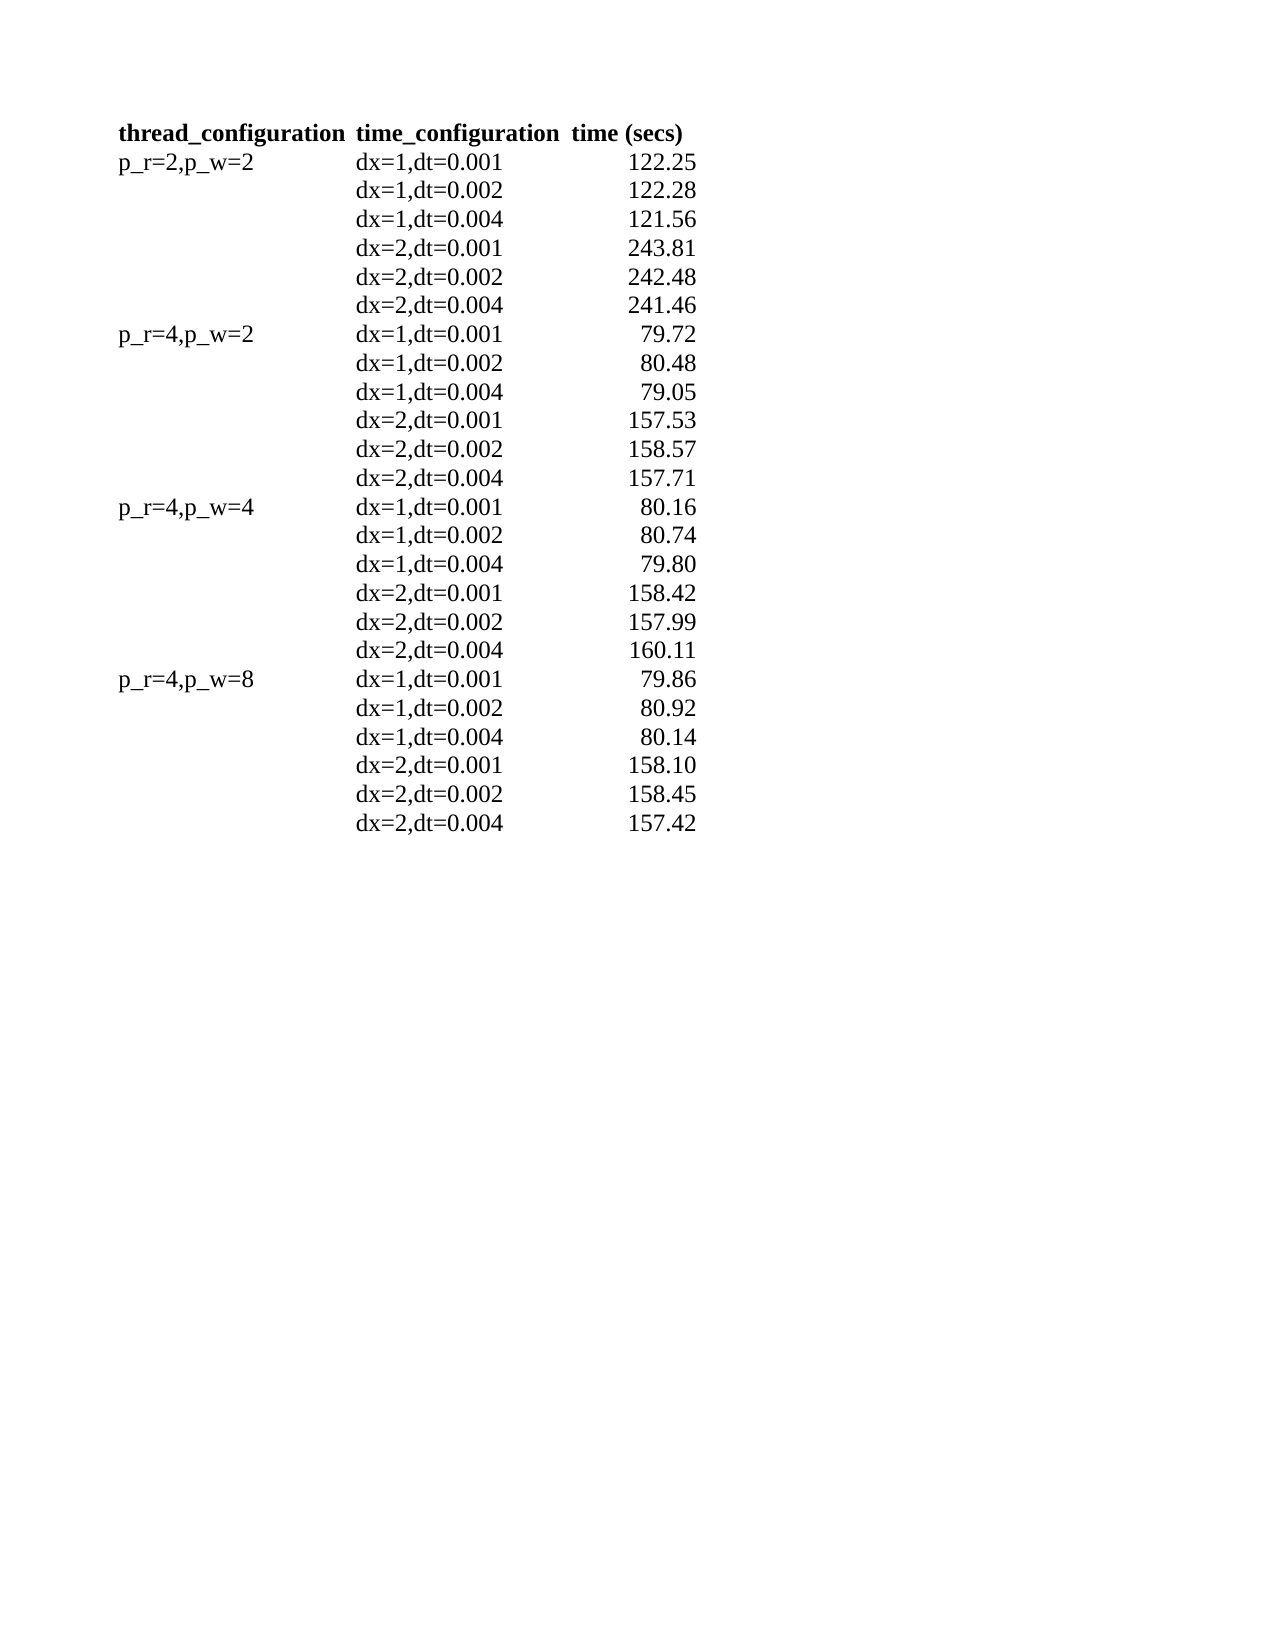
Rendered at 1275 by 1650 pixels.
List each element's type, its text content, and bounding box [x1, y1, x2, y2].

table_cell 79.80 [568, 549, 699, 578]
table_cell dx=1,dt=0.001 [353, 664, 568, 693]
table_cell dx=2,dt=0.002 [353, 434, 568, 463]
table_cell [115, 779, 352, 808]
table_cell [115, 176, 352, 204]
table_cell 158.42 [568, 578, 699, 607]
table_cell dx=2,dt=0.001 [353, 751, 568, 779]
table_cell p_r=2,p_w=2 [115, 147, 352, 176]
table_header time (secs) [568, 118, 699, 147]
table_cell 80.16 [568, 492, 699, 521]
table_cell 160.11 [568, 636, 699, 664]
table_cell [115, 377, 352, 406]
table_header thread_configuration [115, 118, 352, 147]
table_cell dx=2,dt=0.002 [353, 779, 568, 808]
table_cell dx=1,dt=0.004 [353, 549, 568, 578]
table_cell [115, 636, 352, 664]
table_cell [115, 607, 352, 636]
table_cell dx=2,dt=0.001 [353, 233, 568, 262]
table_cell [115, 722, 352, 751]
table_cell dx=1,dt=0.004 [353, 377, 568, 406]
table_cell p_r=4,p_w=2 [115, 319, 352, 348]
table_cell [115, 751, 352, 779]
table_cell [115, 406, 352, 434]
table_header time_configuration [353, 118, 568, 147]
table_cell 157.71 [568, 463, 699, 492]
table_cell 122.28 [568, 176, 699, 204]
table_cell [115, 578, 352, 607]
table_cell 79.86 [568, 664, 699, 693]
table_cell 80.48 [568, 348, 699, 377]
table_cell [115, 348, 352, 377]
table_cell dx=2,dt=0.001 [353, 406, 568, 434]
table_cell 157.53 [568, 406, 699, 434]
table_cell 122.25 [568, 147, 699, 176]
table_cell [115, 693, 352, 722]
table_cell dx=1,dt=0.002 [353, 693, 568, 722]
table_cell 157.99 [568, 607, 699, 636]
table_cell 79.05 [568, 377, 699, 406]
table_cell dx=1,dt=0.001 [353, 147, 568, 176]
table_cell 158.57 [568, 434, 699, 463]
table_cell dx=2,dt=0.004 [353, 636, 568, 664]
table_cell p_r=4,p_w=8 [115, 664, 352, 693]
table_cell dx=1,dt=0.004 [353, 204, 568, 233]
table_cell 158.45 [568, 779, 699, 808]
table_cell [115, 204, 352, 233]
table_cell dx=1,dt=0.001 [353, 492, 568, 521]
table_cell 121.56 [568, 204, 699, 233]
table_cell 80.14 [568, 722, 699, 751]
table_cell 80.92 [568, 693, 699, 722]
table_cell 80.74 [568, 521, 699, 549]
table_cell [115, 463, 352, 492]
table_cell 243.81 [568, 233, 699, 262]
table_cell [115, 233, 352, 262]
table_cell dx=2,dt=0.004 [353, 808, 568, 837]
table_cell [115, 291, 352, 319]
table_cell dx=1,dt=0.002 [353, 348, 568, 377]
table_cell 79.72 [568, 319, 699, 348]
table_cell dx=2,dt=0.004 [353, 463, 568, 492]
table_cell [115, 262, 352, 291]
table_cell dx=1,dt=0.001 [353, 319, 568, 348]
table_cell [115, 434, 352, 463]
table_cell dx=1,dt=0.002 [353, 521, 568, 549]
table_cell 158.10 [568, 751, 699, 779]
table_cell dx=2,dt=0.001 [353, 578, 568, 607]
table_cell [115, 549, 352, 578]
table_cell 157.42 [568, 808, 699, 837]
table_cell p_r=4,p_w=4 [115, 492, 352, 521]
table_cell dx=2,dt=0.002 [353, 262, 568, 291]
table_cell [115, 521, 352, 549]
table_cell dx=1,dt=0.004 [353, 722, 568, 751]
table_cell 242.48 [568, 262, 699, 291]
table_cell 241.46 [568, 291, 699, 319]
table_cell [115, 808, 352, 837]
table_cell dx=1,dt=0.002 [353, 176, 568, 204]
table_cell dx=2,dt=0.004 [353, 291, 568, 319]
table_cell dx=2,dt=0.002 [353, 607, 568, 636]
